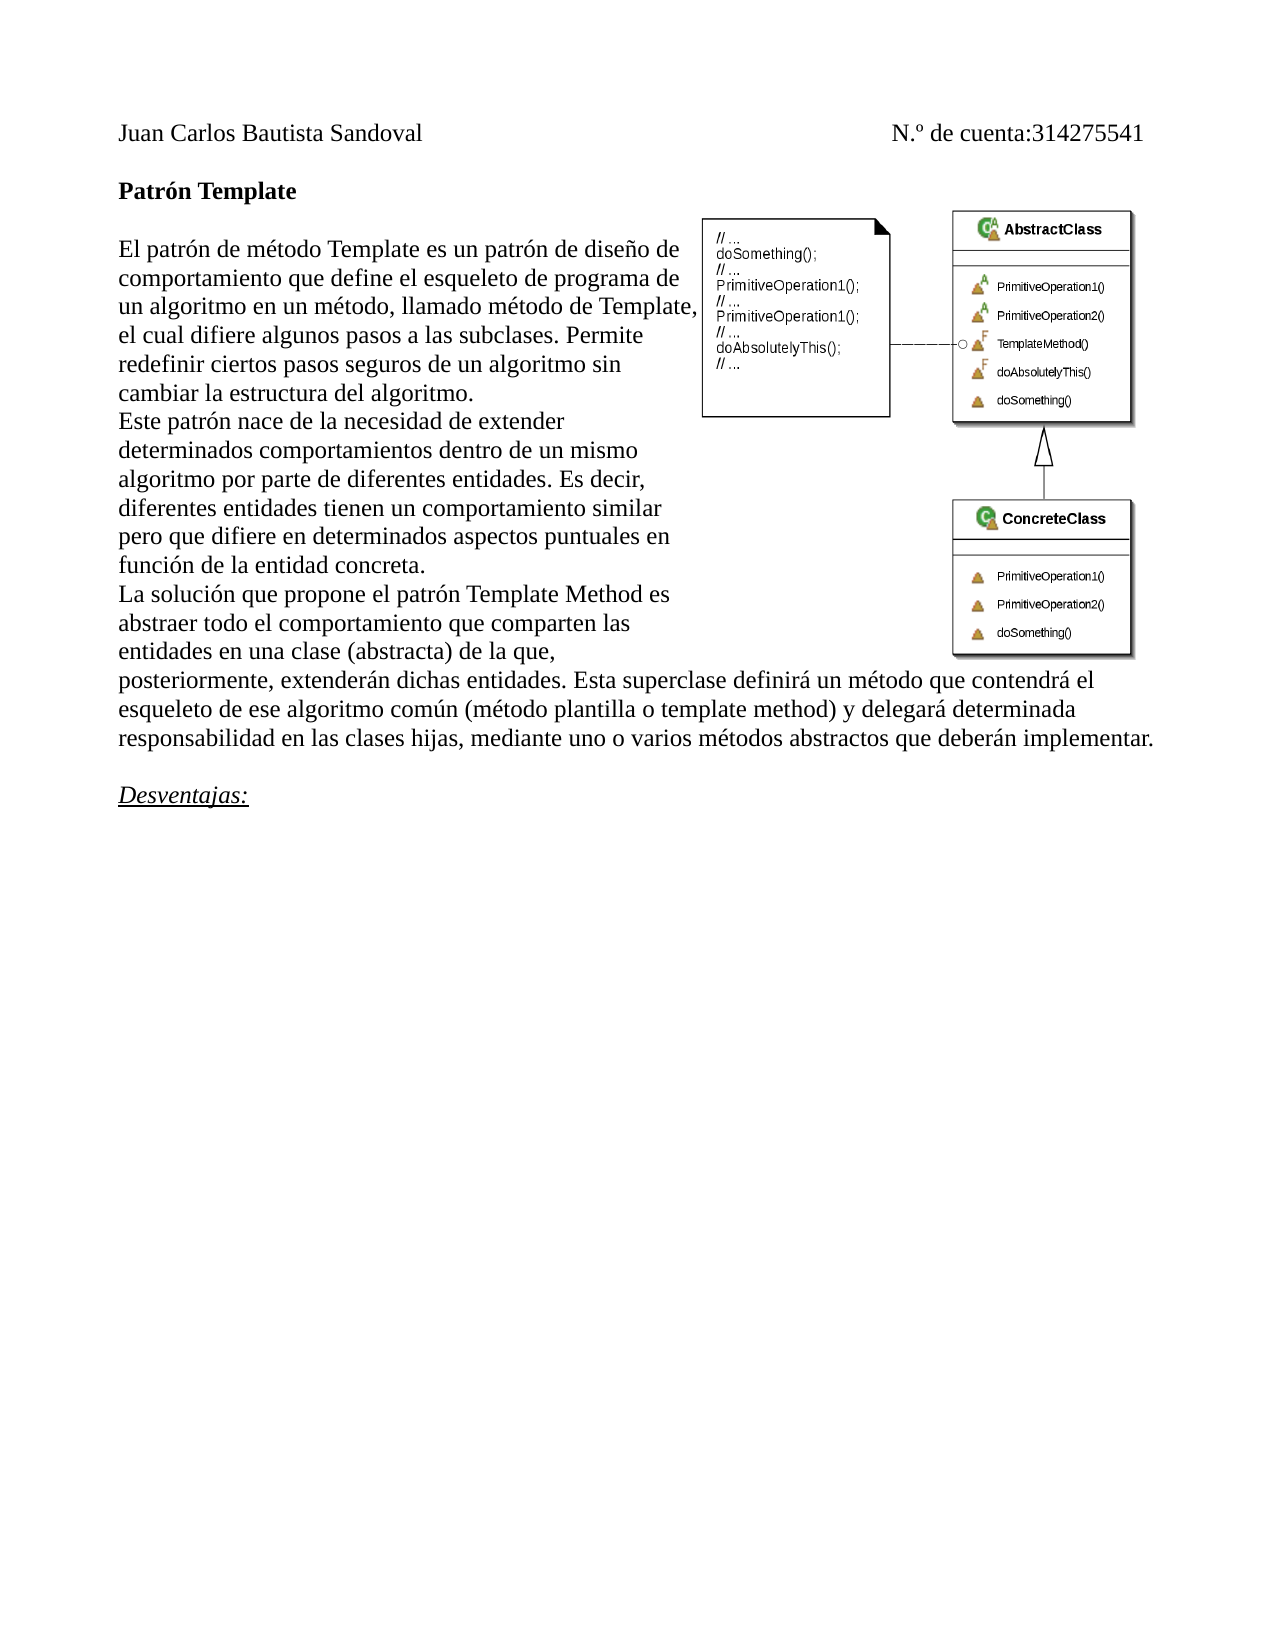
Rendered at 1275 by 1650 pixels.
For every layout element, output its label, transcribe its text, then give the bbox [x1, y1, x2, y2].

text Desventajas: [118, 780, 1157, 809]
text El patrón de método Template es un patrón de diseño de comportamiento que define el esqueleto de programa de un algoritmo en un método, llamado método de Template, el cual difiere algunos pasos a las subclases. Permite redefinir ciertos pasos seguros de un algoritmo sin cambiar la estructura del algoritmo. [118, 234, 701, 406]
text La solución que propone el patrón Template Method es abstraer todo el comportamiento que comparten las entidades en una clase (abstracta) de la que, posteriormente, extenderán dichas entidades. Esta superclase definirá un método que contendrá el esqueleto de ese algoritmo común (método plantilla o template method) y delegará determinada responsabilidad en las clases hijas, mediante uno o varios métodos abstractos que deberán implementar. [118, 579, 1157, 751]
text Este patrón nace de la necesidad de extender determinados comportamientos dentro de un mismo algoritmo por parte de diferentes entidades. Es decir, diferentes entidades tienen un comportamiento similar pero que difiere en determinados aspectos puntuales en función de la entidad concreta. [118, 406, 701, 579]
picture [701, 210, 1136, 660]
text Patrón Template [118, 176, 1157, 205]
